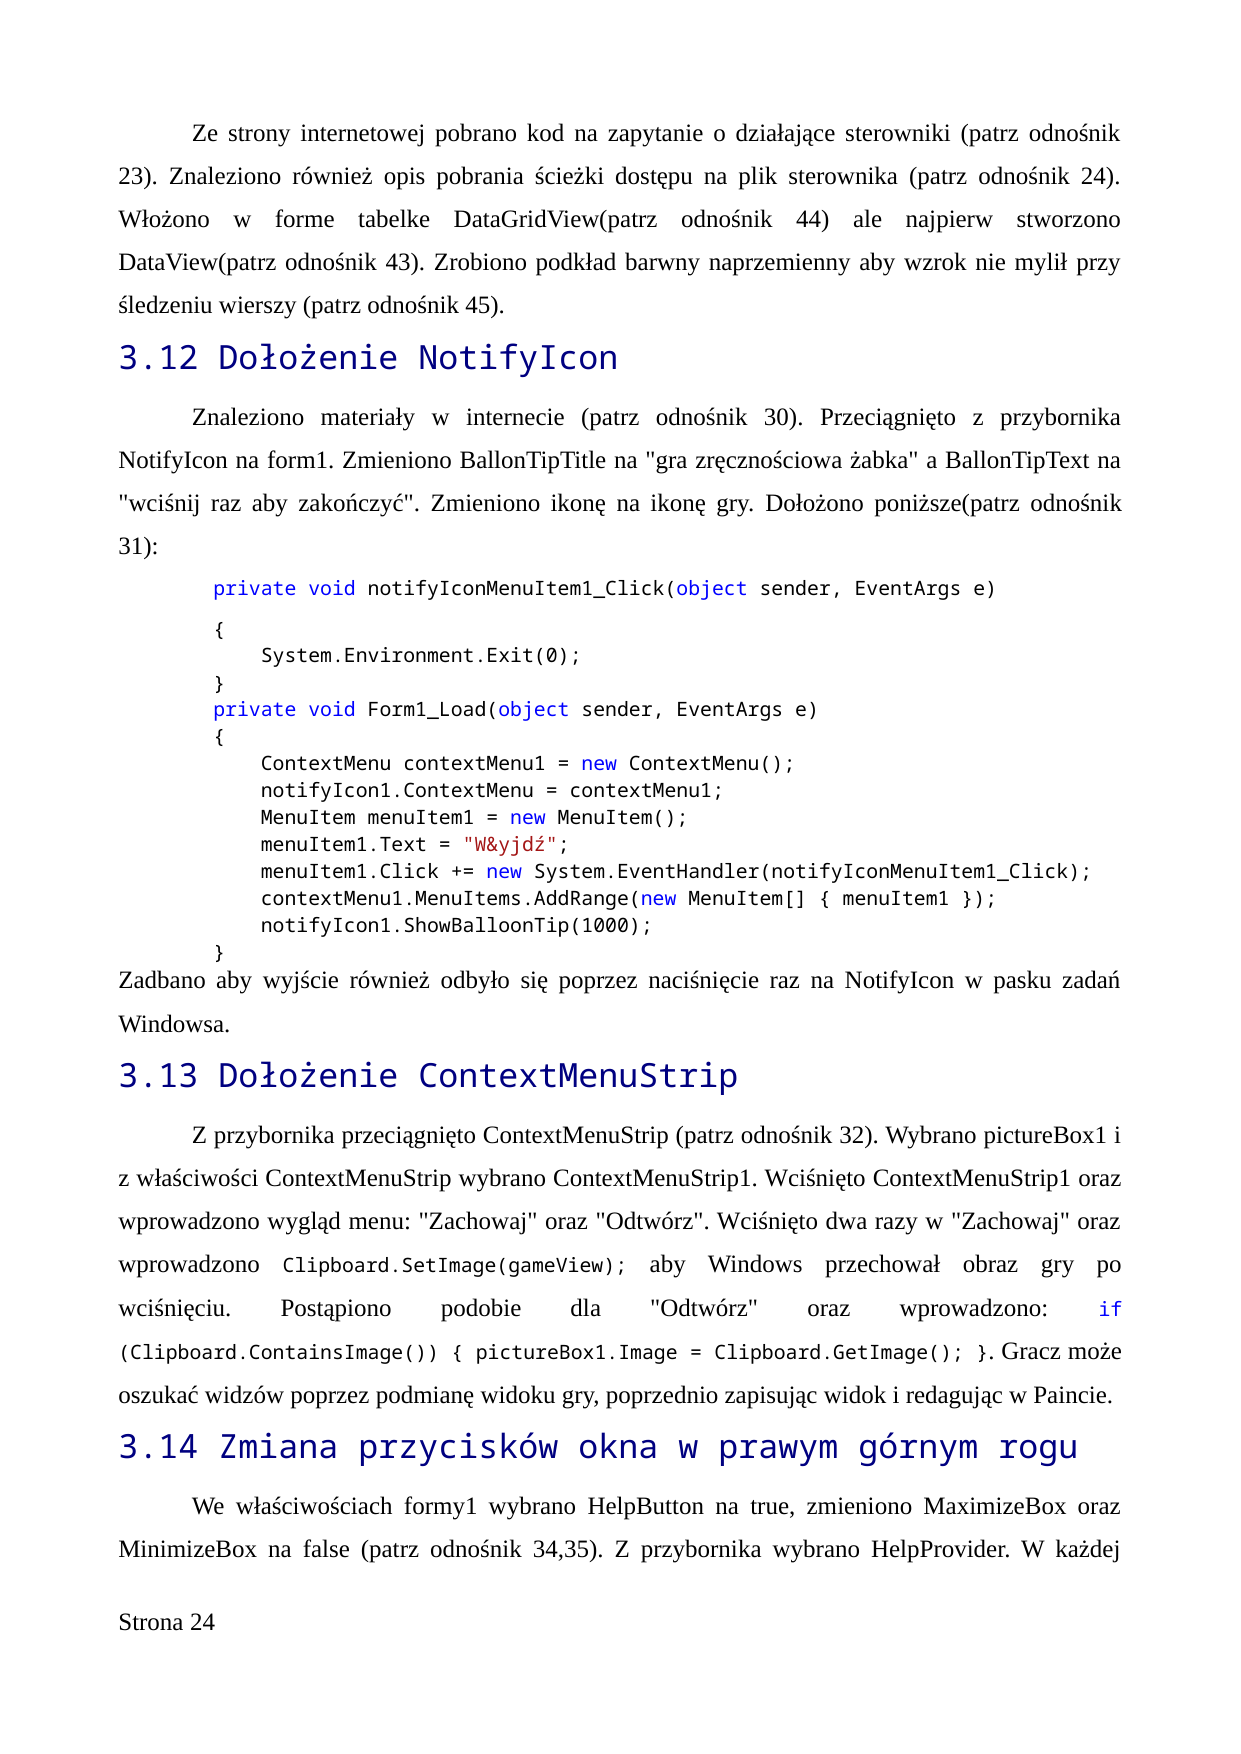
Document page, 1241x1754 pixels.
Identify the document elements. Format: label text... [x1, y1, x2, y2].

text contextMenu1.MenuItems.AddRange(new MenuItem[] { menuItem1 }); [118, 884, 1122, 912]
text 3.12 Dołożenie NotifyIcon [118, 334, 1122, 379]
text } [118, 938, 1122, 966]
text { [118, 615, 1122, 642]
text } [118, 669, 1122, 696]
text Zadbano aby wyjście również odbyło się poprzez naciśnięcie raz na NotifyIcon w pasku zadań Windowsa. [118, 966, 1122, 1037]
text Znaleziono materiały w internecie (patrz odnośnik 30). Przeciągnięto z przybornika NotifyIcon na form1. Zmieniono BallonTipTitle na "gra zręcznościowa żabka" a BallonTipText na "wciśnij raz aby zakończyć". Zmieniono ikonę na ikonę gry. Dołożono poniższe(patrz odnośnik 31): [118, 402, 1122, 560]
text ContextMenu contextMenu1 = new ContextMenu(); [118, 750, 1122, 777]
text menuItem1.Click += new System.EventHandler(notifyIconMenuItem1_Click); [118, 858, 1122, 884]
text menuItem1.Text = "W&yjdź"; [118, 831, 1122, 858]
text notifyIcon1.ShowBalloonTip(1000); [118, 912, 1122, 938]
text { [118, 723, 1122, 750]
text We właściwościach formy1 wybrano HelpButton na true, zmieniono MaximizeBox oraz MinimizeBox na false (patrz odnośnik 34,35). Z przybornika wybrano HelpProvider. W każdej [118, 1491, 1122, 1563]
text 3.14 Zmiana przycisków okna w prawym górnym rogu [118, 1423, 1122, 1468]
text notifyIcon1.ContextMenu = contextMenu1; [118, 777, 1122, 804]
text private void Form1_Load(object sender, EventArgs e) [118, 696, 1122, 723]
text Ze strony internetowej pobrano kod na zapytanie o działające sterowniki (patrz odnośnik 23). Znaleziono również opis pobrania ścieżki dostępu na plik sterownika (patrz odnośnik 24). Włożono w forme tabelke DataGridView(patrz odnośnik 44) ale najpierw stworzono DataView(patrz odnośnik 43). Zrobiono podkład barwny naprzemienny aby wzrok nie mylił przy śledzeniu wierszy (patrz odnośnik 45). [118, 118, 1122, 319]
text MenuItem menuItem1 = new MenuItem(); [118, 804, 1122, 831]
text System.Environment.Exit(0); [118, 642, 1122, 669]
text Z przybornika przeciągnięto ContextMenuStrip (patrz odnośnik 32). Wybrano pictureBox1 i z właściwości ContextMenuStrip wybrano ContextMenuStrip1. Wciśnięto ContextMenuStrip1 oraz wprowadzono wygląd menu: "Zachowaj" oraz "Odtwórz". Wciśnięto dwa razy w "Zachowaj" oraz wprowadzono Clipboard.SetImage(gameView); aby Windows przechował obraz gry po wciśnięciu. Postąpiono podobie dla "Odtwórz" oraz wprowadzono: if (Clipboard.ContainsImage()) { pictureBox1.Image = Clipboard.GetImage(); }. Gracz może oszukać widzów poprzez podmianę widoku gry, poprzednio zapisując widok i redagując w Paincie. [118, 1120, 1122, 1409]
text 3.13 Dołożenie ContextMenuStrip [118, 1052, 1122, 1097]
text private void notifyIconMenuItem1_Click(object sender, EventArgs e) [118, 574, 1122, 601]
